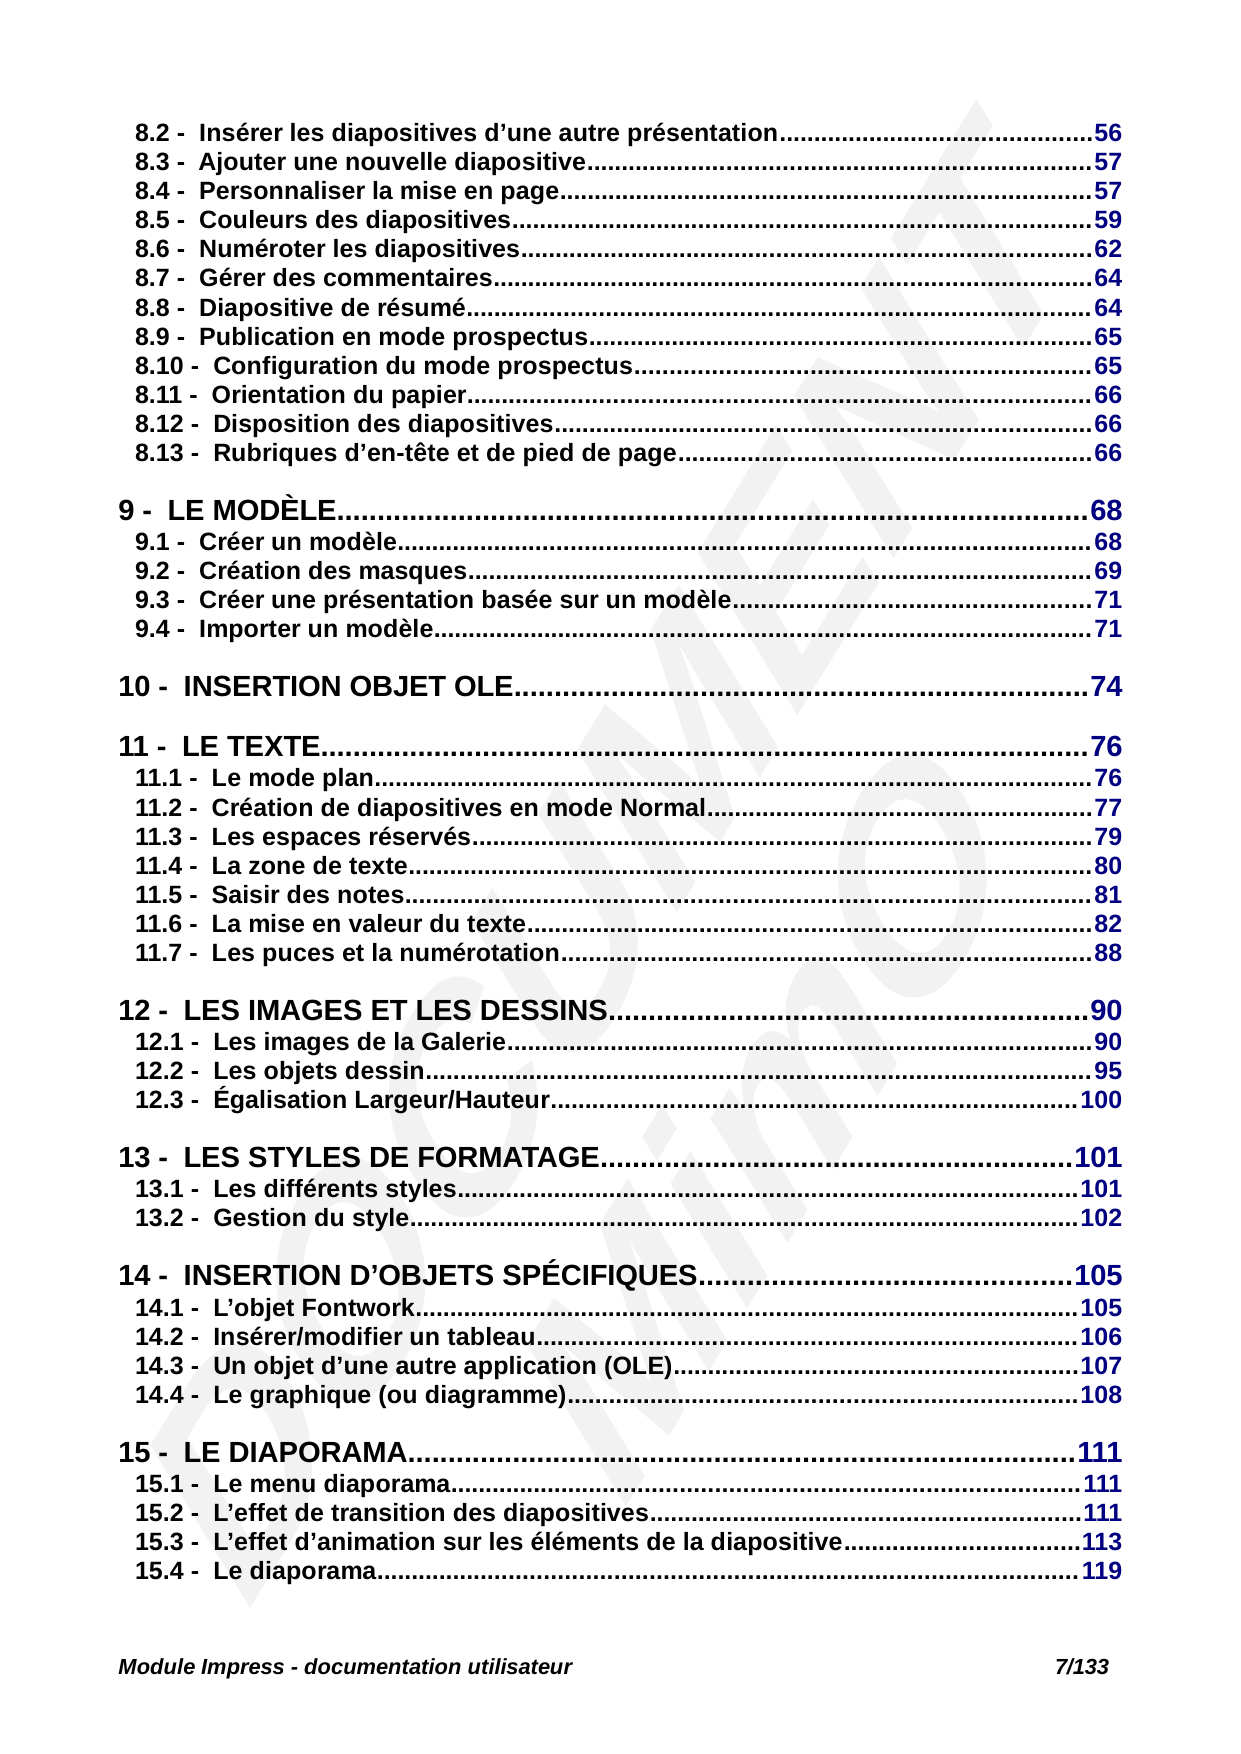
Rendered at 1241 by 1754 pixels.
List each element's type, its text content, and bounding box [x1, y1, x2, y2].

text 12.2 - Les objets dessin 95 [135, 1056, 1122, 1085]
text 12.1 - Les images de la Galerie 90 [135, 1027, 1122, 1056]
text 11.4 - La zone de texte 80 [135, 851, 1122, 879]
text 8.12 - Disposition des diapositives 66 [135, 409, 1122, 438]
text 8.9 - Publication en mode prospectus 65 [135, 321, 1122, 351]
text 14.1 - L’objet Fontwork 105 [135, 1292, 1122, 1321]
text 15.1 - Le menu diaporama 111 [135, 1469, 1122, 1498]
text 15.4 - Le diaporama 119 [135, 1556, 1122, 1585]
text 14.2 - Insérer/modifier un tableau 106 [135, 1321, 1122, 1351]
text 8.5 - Couleurs des diapositives 59 [135, 205, 1122, 234]
text 13 - Les styles de formatage 101 [118, 1140, 1122, 1173]
text 14.4 - Le graphique (ou diagramme) 108 [135, 1379, 1122, 1409]
text 8.10 - Configuration du mode prospectus 65 [135, 351, 1122, 379]
text 15.3 - L’effet d’animation sur les éléments de la diapositive 113 [135, 1527, 1122, 1556]
text 9.3 - Créer une présentation basée sur un modèle 71 [135, 585, 1122, 614]
text 13.1 - Les différents styles 101 [135, 1174, 1122, 1203]
text 11.5 - Saisir des notes 81 [135, 879, 1122, 909]
text 11.1 - Le mode plan 76 [135, 763, 1122, 792]
text 15 - Le diaporama 111 [118, 1434, 1122, 1468]
text 11.3 - Les espaces réservés 79 [135, 821, 1122, 851]
text 11.7 - Les puces et la numérotation 88 [135, 938, 1122, 967]
text 12.3 - Égalisation Largeur/Hauteur 100 [135, 1085, 1122, 1114]
text 8.3 - Ajouter une nouvelle diapositive 57 [135, 147, 1122, 176]
text 10 - Insertion Objet OLE 74 [118, 669, 1122, 703]
text 8.7 - Gérer des commentaires 64 [135, 263, 1122, 292]
text 8.4 - Personnaliser la mise en page 57 [135, 176, 1122, 205]
text 8.11 - Orientation du papier 66 [135, 379, 1122, 409]
text 8.6 - Numéroter les diapositives 62 [135, 234, 1122, 263]
text 11.2 - Création de diapositives en mode Normal 77 [135, 792, 1122, 821]
text 9.4 - Importer un modèle 71 [135, 614, 1122, 643]
text 11 - Le texte 76 [118, 729, 1122, 763]
text 15.2 - L’effet de transition des diapositives 111 [135, 1498, 1122, 1527]
text 9 - Le modèle 68 [118, 493, 1122, 526]
text 8.8 - Diapositive de résumé 64 [135, 292, 1122, 321]
text 8.2 - Insérer les diapositives d’une autre présentation 56 [135, 118, 1122, 147]
text 14.3 - Un objet d’une autre application (OLE) 107 [135, 1351, 1122, 1379]
text 8.13 - Rubriques d’en-tête et de pied de page 66 [135, 438, 1122, 467]
text 14 - Insertion d’objets spécifiques 105 [118, 1258, 1122, 1292]
text 12 - les images et les dessins 90 [118, 993, 1122, 1026]
text 9.1 - Créer un modèle 68 [135, 527, 1122, 556]
text 9.2 - Création des masques 69 [135, 556, 1122, 585]
text 11.6 - La mise en valeur du texte 82 [135, 909, 1122, 938]
text 13.2 - Gestion du style 102 [135, 1203, 1122, 1232]
